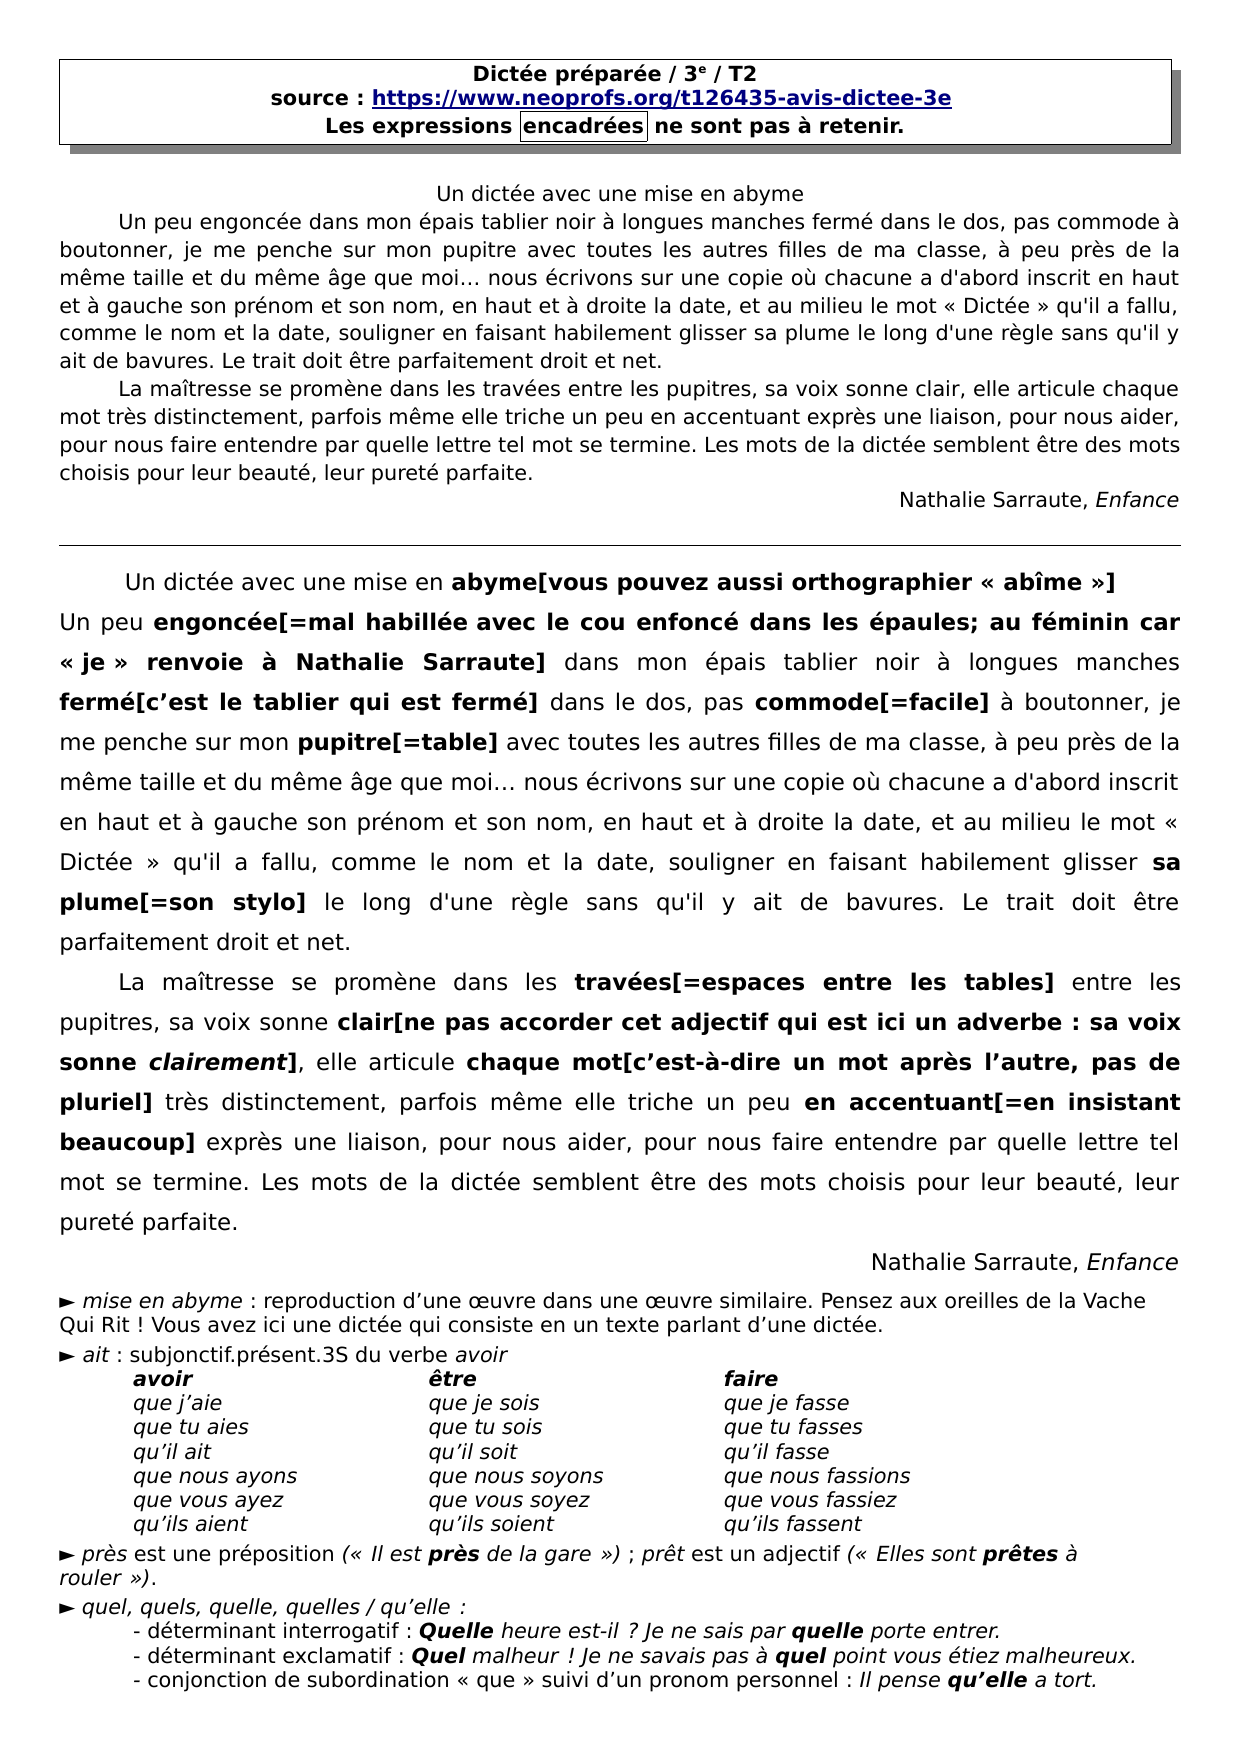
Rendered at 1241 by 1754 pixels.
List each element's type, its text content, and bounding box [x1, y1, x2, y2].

text Un peu engoncée[=mal habillée avec le cou enfoncé dans les épaules; au féminin car « je » renvoie à Nathalie Sarraute] dans mon épais tablier noir à longues manches fermé[c’est le tablier qui est fermé] dans le dos, pas commode[=facile] à boutonner, je me penche sur mon pupitre[=table] avec toutes les autres filles de ma classe, à peu près de la même taille et du même âge que moi… nous écrivons sur une copie où chacune a d'abord inscrit en haut et à gauche son prénom et son nom, en haut et à droite la date, et au milieu le mot « Dictée » qu'il a fallu, comme le nom et la date, souligner en faisant habilement glisser sa plume[=son stylo] le long d'une règle sans qu'il y ait de bavures. Le trait doit être parfaitement droit et net. [59, 609, 1181, 956]
text Un dictée avec une mise en abyme[vous pouvez aussi orthographier « abîme »] [59, 569, 1181, 596]
text Un dictée avec une mise en abyme [59, 182, 1181, 207]
text Les expressions encadrées ne sont pas à retenir. [60, 108, 1171, 144]
text avoir être faire [59, 1367, 1181, 1391]
text ► mise en abyme : reproduction d’une œuvre dans une œuvre similaire. Pensez aux oreilles de la Vache Qui Rit ! Vous avez ici une dictée qui consiste en un texte parlant d’une dictée. [59, 1289, 1181, 1338]
text - déterminant interrogatif : Quelle heure est-il ? Je ne sais par quelle porte entrer. [59, 1619, 1181, 1644]
text Nathalie Sarraute, Enfance [59, 1249, 1181, 1276]
text ► près est une préposition (« Il est près de la gare ») ; prêt est un adjectif (« Elles sont prêtes à rouler »). [59, 1542, 1181, 1590]
text ► quel, quels, quelle, quelles / qu’elle : [59, 1595, 1181, 1619]
text - conjonction de subordination « que » suivi d’un pronom personnel : Il pense qu’elle a tort. [59, 1668, 1181, 1692]
text Un peu engoncée dans mon épais tablier noir à longues manches fermé dans le dos, pas commode à boutonner, je me penche sur mon pupitre avec toutes les autres filles de ma classe, à peu près de la même taille et du même âge que moi… nous écrivons sur une copie où chacune a d'abord inscrit en haut et à gauche son prénom et son nom, en haut et à droite la date, et au milieu le mot « Dictée » qu'il a fallu, comme le nom et la date, souligner en faisant habilement glisser sa plume le long d'une règle sans qu'il y ait de bavures. Le trait doit être parfaitement droit et net. [59, 210, 1181, 373]
text que vous ayez que vous soyez que vous fassiez [59, 1488, 1181, 1512]
text La maîtresse se promène dans les travées[=espaces entre les tables] entre les pupitres, sa voix sonne clair[ne pas accorder cet adjectif qui est ici un adverbe : sa voix sonne clairement], elle articule chaque mot[c’est-à-dire un mot après l’autre, pas de pluriel] très distinctement, parfois même elle triche un peu en accentuant[=en insistant beaucoup] exprès une liaison, pour nous aider, pour nous faire entendre par quelle lettre tel mot se termine. Les mots de la dictée semblent être des mots choisis pour leur beauté, leur pureté parfaite. [59, 969, 1181, 1236]
text qu’il ait qu’il soit qu’il fasse [59, 1440, 1181, 1464]
text qu’ils aient qu’ils soient qu’ils fassent [59, 1512, 1181, 1537]
text ► ait : subjonctif.présent.3S du verbe avoir [59, 1343, 1181, 1367]
text source : https://www.neoprofs.org/t126435-avis-dictee-3e [60, 83, 1171, 108]
text Dictée préparée / 3e / T2 [60, 60, 1171, 83]
text La maîtresse se promène dans les travées entre les pupitres, sa voix sonne clair, elle articule chaque mot très distinctement, parfois même elle triche un peu en accentuant exprès une liaison, pour nous aider, pour nous faire entendre par quelle lettre tel mot se termine. Les mots de la dictée semblent être des mots choisis pour leur beauté, leur pureté parfaite. [59, 377, 1181, 485]
text - déterminant exclamatif : Quel malheur ! Je ne savais pas à quel point vous étiez malheureux. [59, 1644, 1181, 1668]
text Nathalie Sarraute, Enfance [59, 488, 1181, 513]
text que tu aies que tu sois que tu fasses [59, 1415, 1181, 1440]
text que j’aie que je sois que je fasse [59, 1391, 1181, 1415]
text que nous ayons que nous soyons que nous fassions [59, 1464, 1181, 1488]
